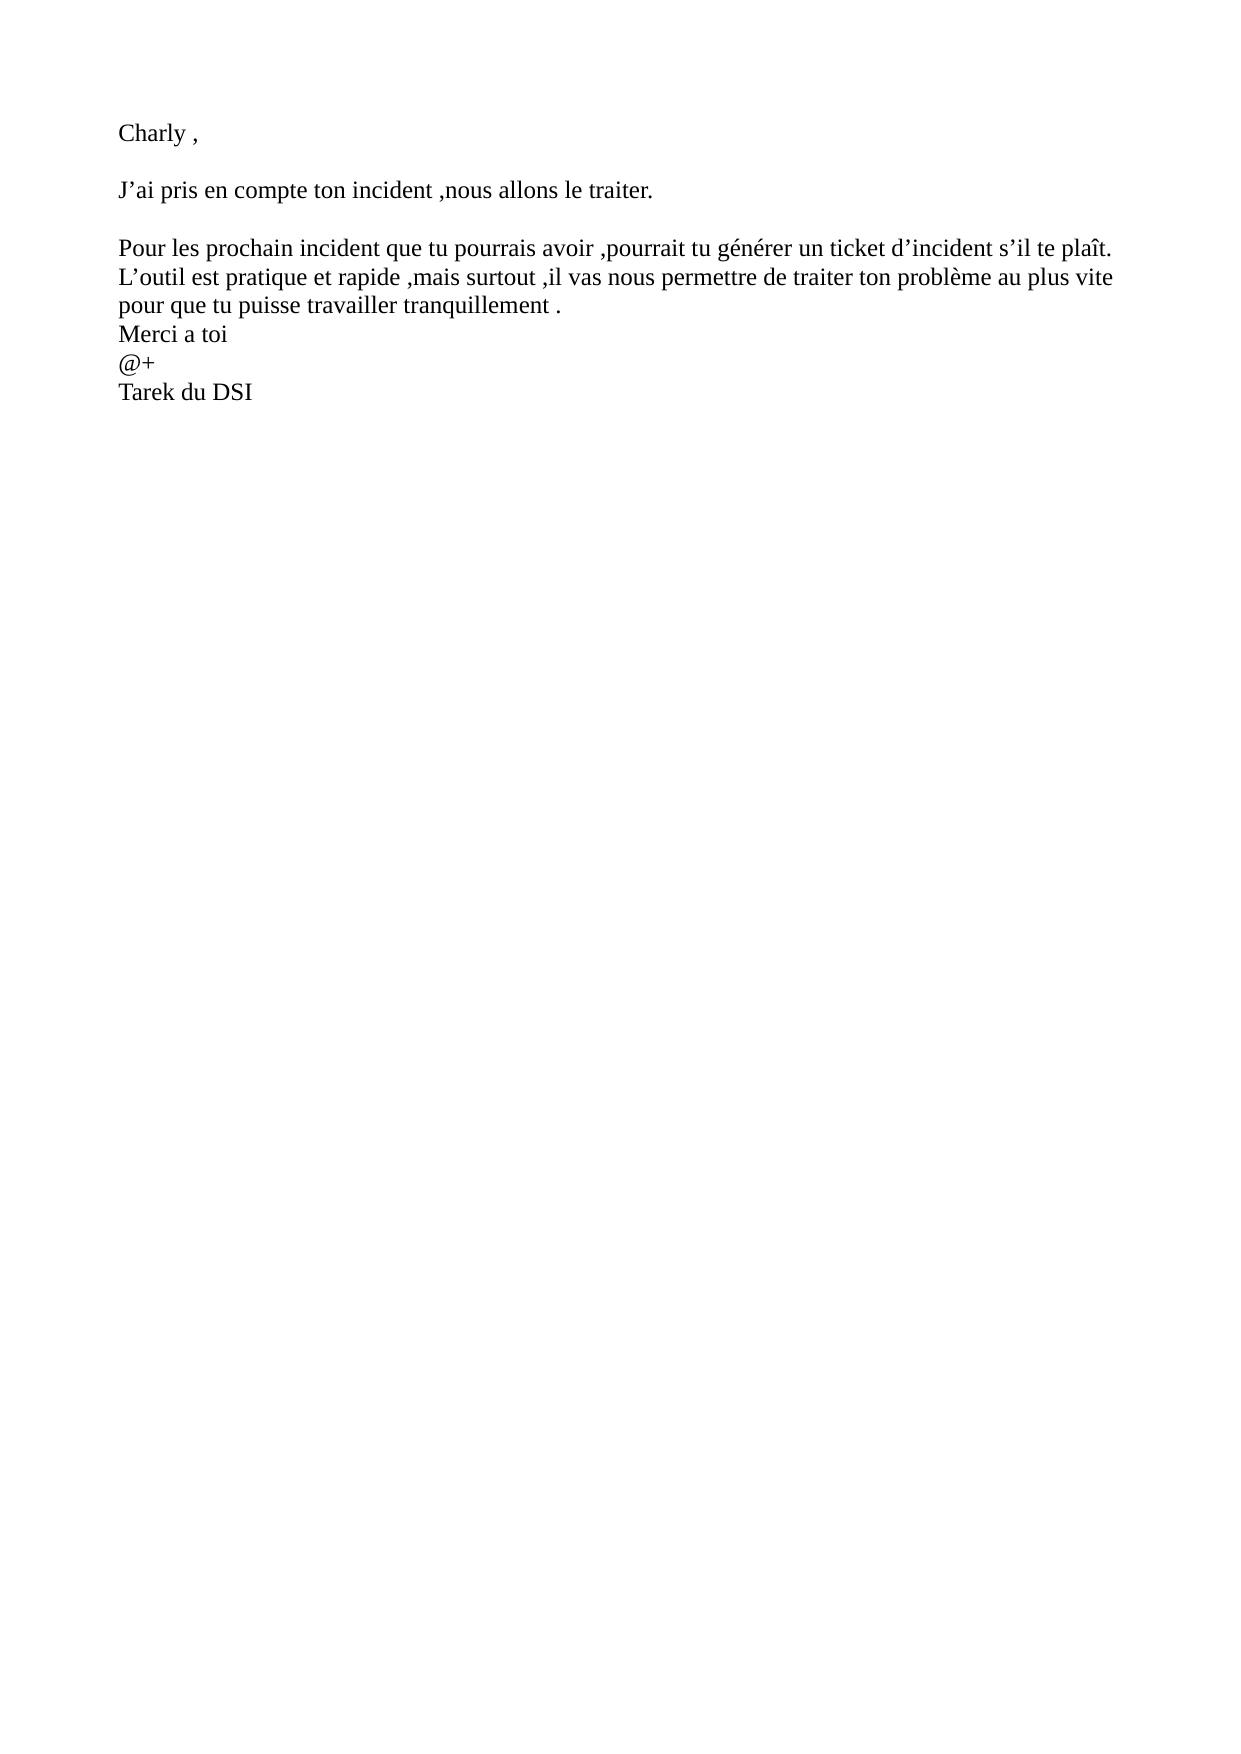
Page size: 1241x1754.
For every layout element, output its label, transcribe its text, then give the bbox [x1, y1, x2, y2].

text L’outil est pratique et rapide ,mais surtout ,il vas nous permettre de traiter ton problème au plus vite pour que tu puisse travailler tranquillement . [118, 262, 1122, 319]
text Merci a toi [118, 319, 1122, 348]
text Tarek du DSI [118, 377, 1122, 406]
text Pour les prochain incident que tu pourrais avoir ,pourrait tu générer un ticket d’incident s’il te plaît. [118, 233, 1122, 262]
text J’ai pris en compte ton incident ,nous allons le traiter. [118, 176, 1122, 204]
text Charly , [118, 118, 1122, 147]
text @+ [118, 348, 1122, 377]
